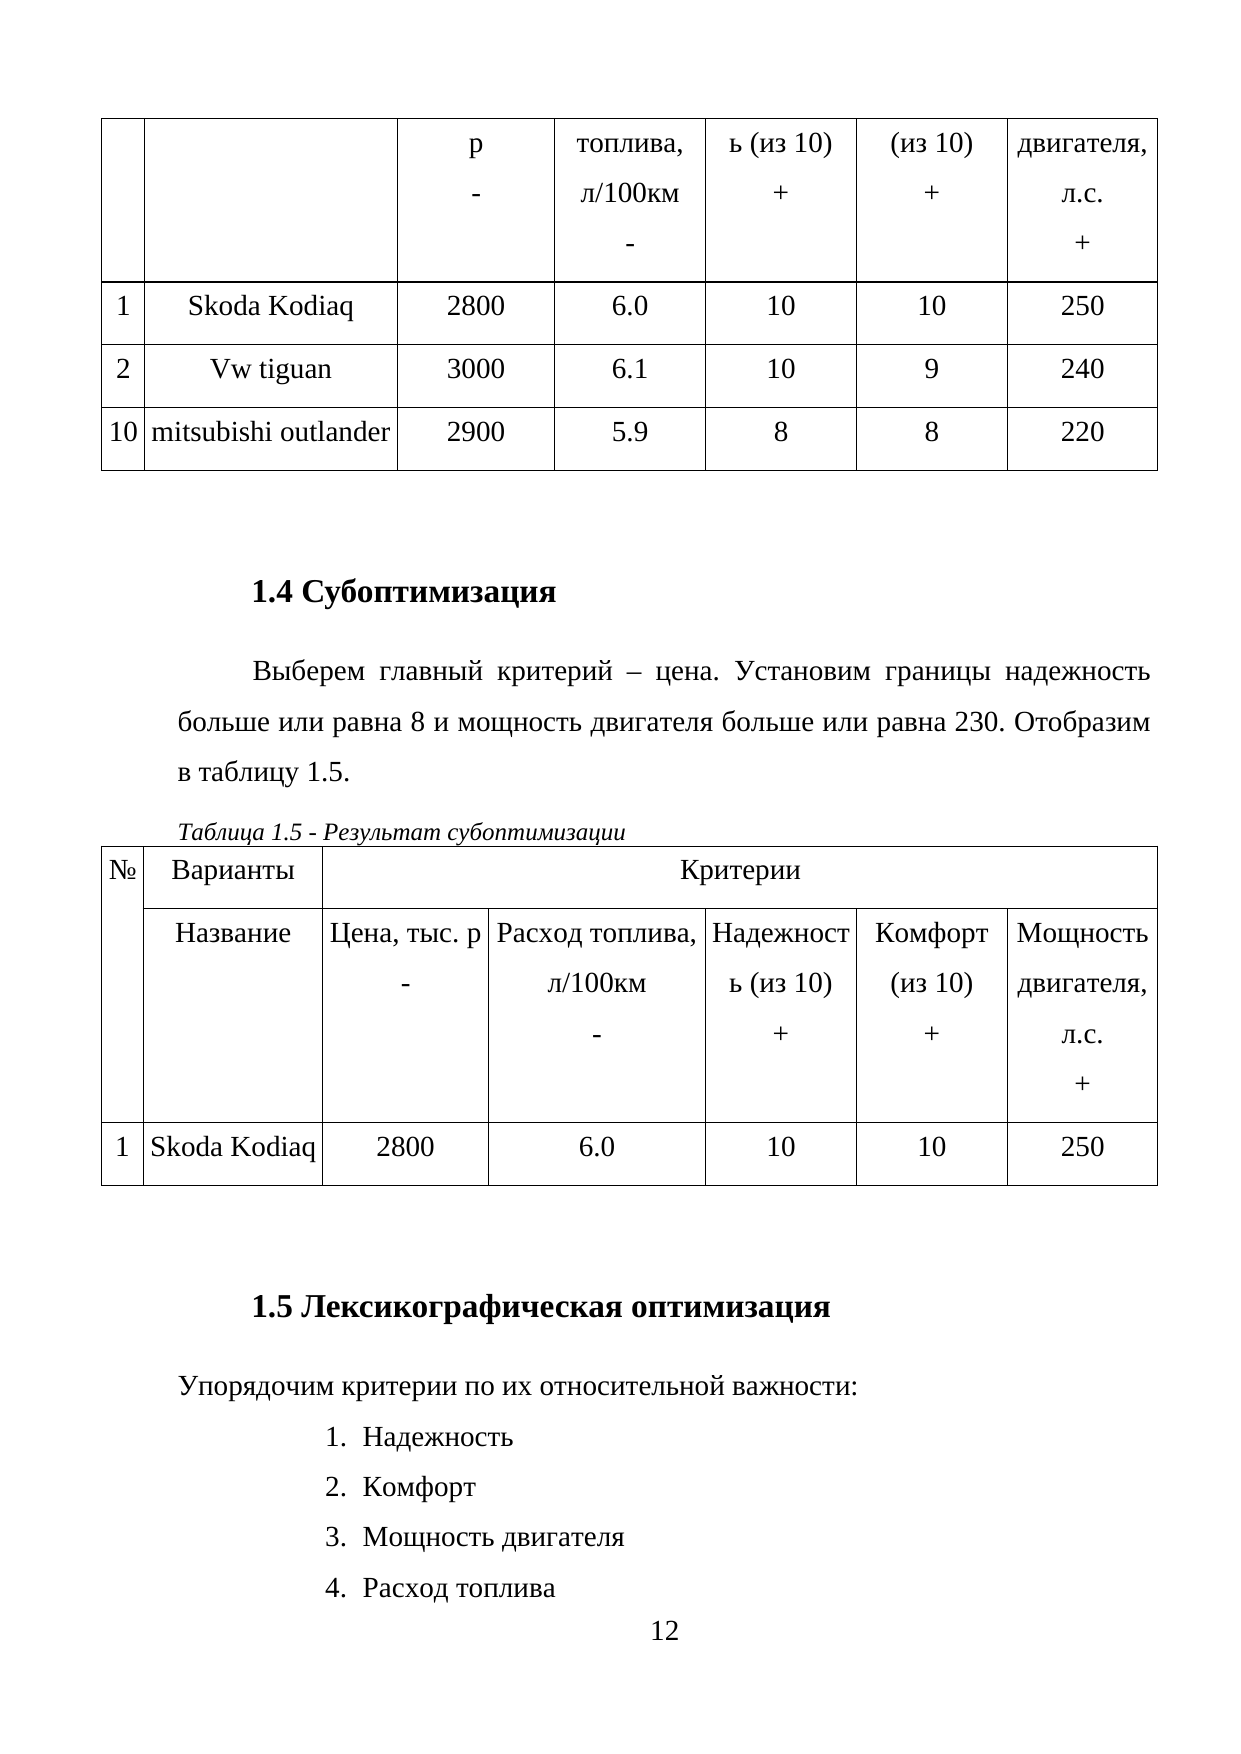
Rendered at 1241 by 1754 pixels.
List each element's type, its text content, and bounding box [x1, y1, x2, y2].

table_cell 10 [857, 283, 1007, 344]
table_cell 8 [706, 408, 856, 469]
table_cell ь (из 10) + [706, 119, 856, 281]
table_cell 2800 [398, 283, 554, 344]
table_cell 6.0 [489, 1123, 705, 1185]
table_cell [145, 119, 397, 281]
table_cell 6.0 [555, 283, 705, 344]
table_cell mitsubishi outlander [145, 408, 397, 469]
table_cell Skoda Kodiaq [145, 283, 397, 344]
table_header Варианты [144, 847, 322, 908]
table_cell Мощность двигателя, л.с. + [1008, 909, 1157, 1122]
text Выберем главный критерий – цена. Установим границы надежность больше или равна 8 и мощность двигателя больше или равна 230. Отобразим в таблицу 1.5. [177, 653, 1152, 788]
table_cell Надежность (из 10) + [706, 909, 856, 1122]
table_cell Расход топлива, л/100км - [489, 909, 705, 1122]
table_cell 5.9 [555, 408, 705, 469]
table_cell 10 [706, 283, 856, 344]
text Таблица 1.5 - Результат субоптимизации [177, 817, 1152, 846]
table_cell 6.1 [555, 345, 705, 407]
text Упорядочим критерии по их относительной важности: [177, 1368, 1152, 1402]
table_cell 2900 [398, 408, 554, 469]
list Комфорт [325, 1469, 1152, 1503]
table_cell 240 [1008, 345, 1157, 407]
table_cell Комфорт (из 10) + [857, 909, 1007, 1122]
table_header № [102, 847, 143, 1122]
table_cell 10 [102, 408, 144, 469]
table_cell 10 [706, 1123, 856, 1185]
table_cell 220 [1008, 408, 1157, 469]
table_cell (из 10) + [857, 119, 1007, 281]
list Мощность двигателя [325, 1519, 1152, 1553]
table_cell Цена, тыс. р - [323, 909, 488, 1122]
table_cell 9 [857, 345, 1007, 407]
table_cell Название [144, 909, 322, 1122]
subtitle 1.5 Лексикографическая оптимизация [177, 1286, 1152, 1324]
table_cell 250 [1008, 283, 1157, 344]
table_cell двигателя, л.с. + [1008, 119, 1157, 281]
table_cell Vw tiguan [145, 345, 397, 407]
table_cell 8 [857, 408, 1007, 469]
table_cell 10 [857, 1123, 1007, 1185]
table_header Критерии [323, 847, 1157, 908]
table_cell 3000 [398, 345, 554, 407]
table_cell 10 [706, 345, 856, 407]
table_cell топлива, л/100км - [555, 119, 705, 281]
table_cell 250 [1008, 1123, 1157, 1185]
list Расход топлива [325, 1570, 1152, 1603]
list Надежность [325, 1419, 1152, 1452]
table_cell Skoda Kodiaq [144, 1123, 322, 1185]
table_cell 2 [102, 345, 144, 407]
table_cell р - [398, 119, 554, 281]
table_cell 1 [102, 283, 144, 344]
subtitle 1.4 Субоптимизация [177, 571, 1152, 609]
table_cell 2800 [323, 1123, 488, 1185]
table_cell 1 [102, 1123, 143, 1185]
